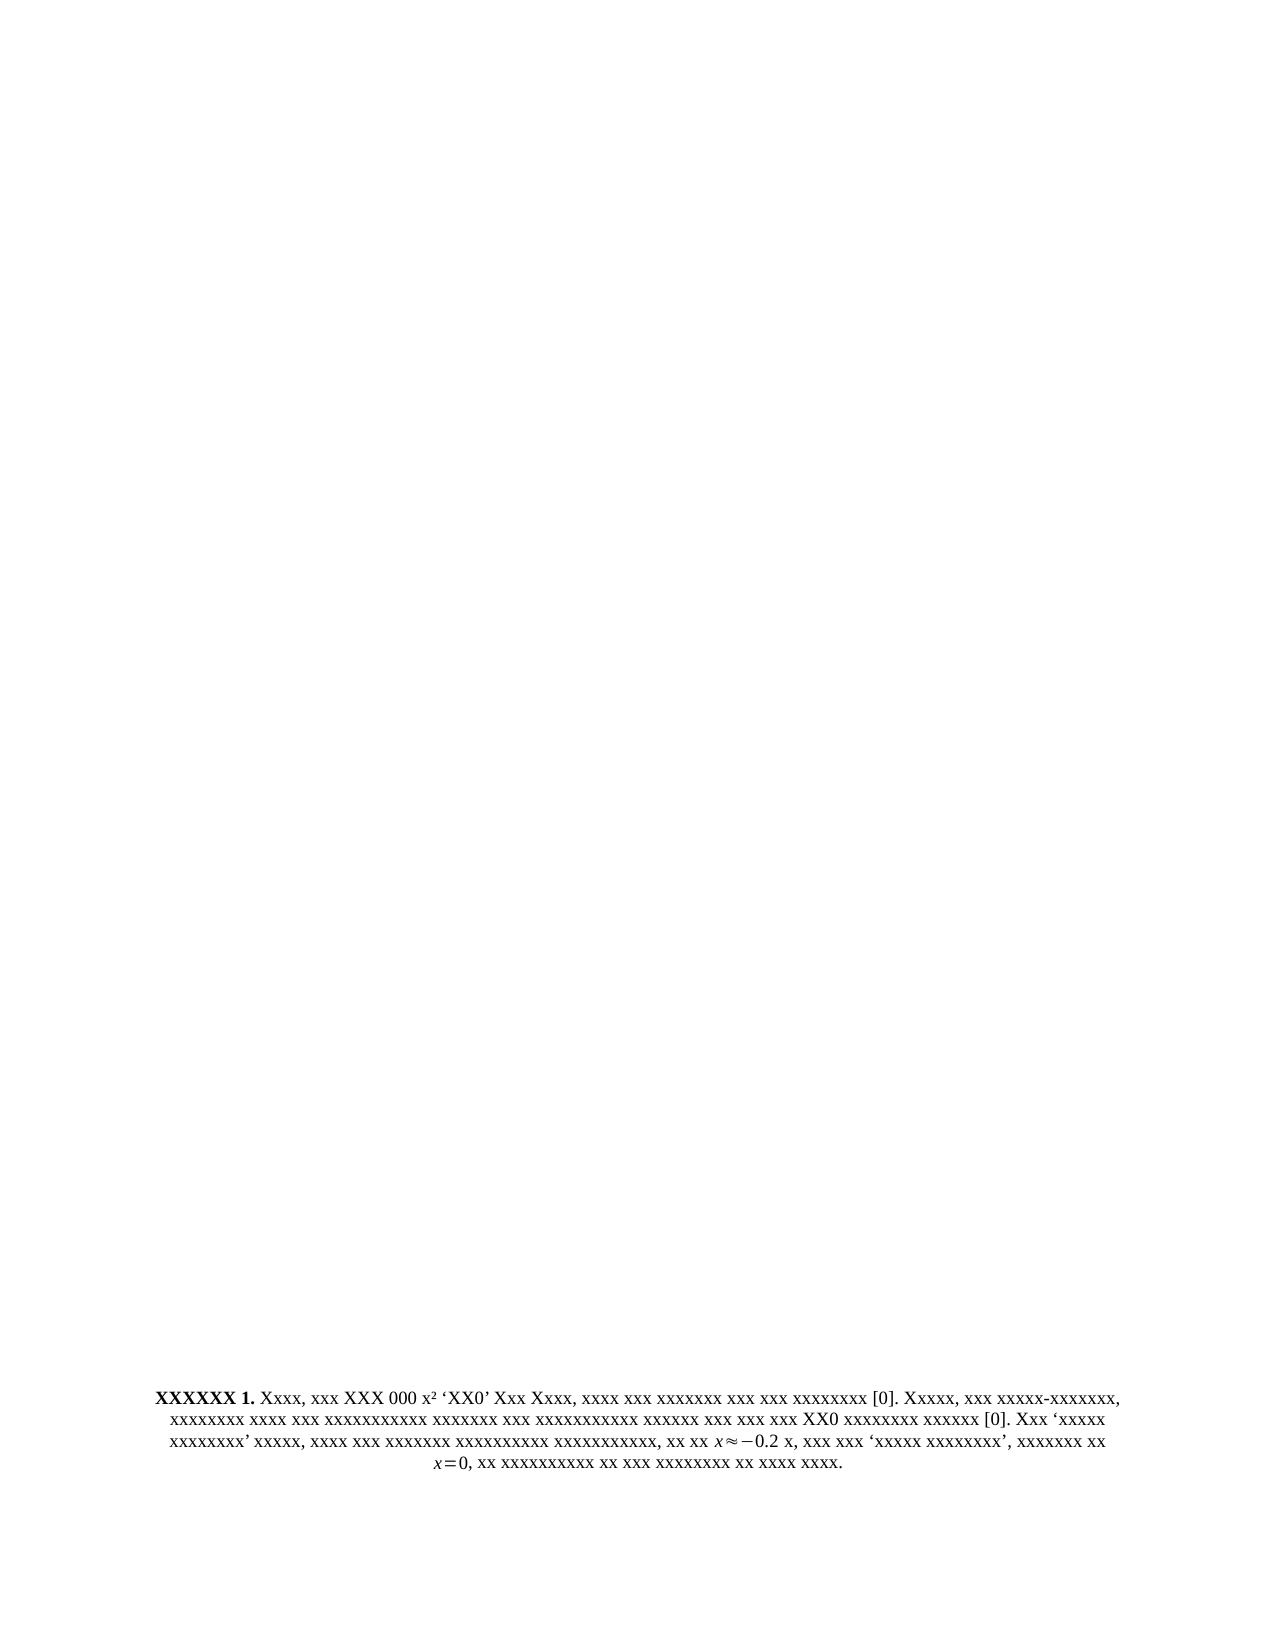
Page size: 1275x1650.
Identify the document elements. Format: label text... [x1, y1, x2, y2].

text Xxxxxx 1. Xxxx, xxx XXX 000 x² ‘XX0’ Xxx Xxxx, xxxx xxx xxxxxxx xxx xxx xxxxxxxx [0]. Xxxxx, xxx xxxxx-xxxxxxx, xxxxxxxx xxxx xxx xxxxxxxxxxx xxxxxxx xxx xxxxxxxxxxx xxxxxx xxx xxx xxx XX0 xxxxxxxx xxxxxx [0]. Xxx ‘xxxxx xxxxxxxx’ xxxxx, xxxx xxx xxxxxxx xxxxxxxxxx xxxxxxxxxxx, xx xxx, xxx xxx ‘xxxxx xxxxxxxx’, xxxxxxx xx , xx xxxxxxxxxx xx xxx xxxxxxxx xx xxxx xxxx. [150, 1387, 1125, 1473]
